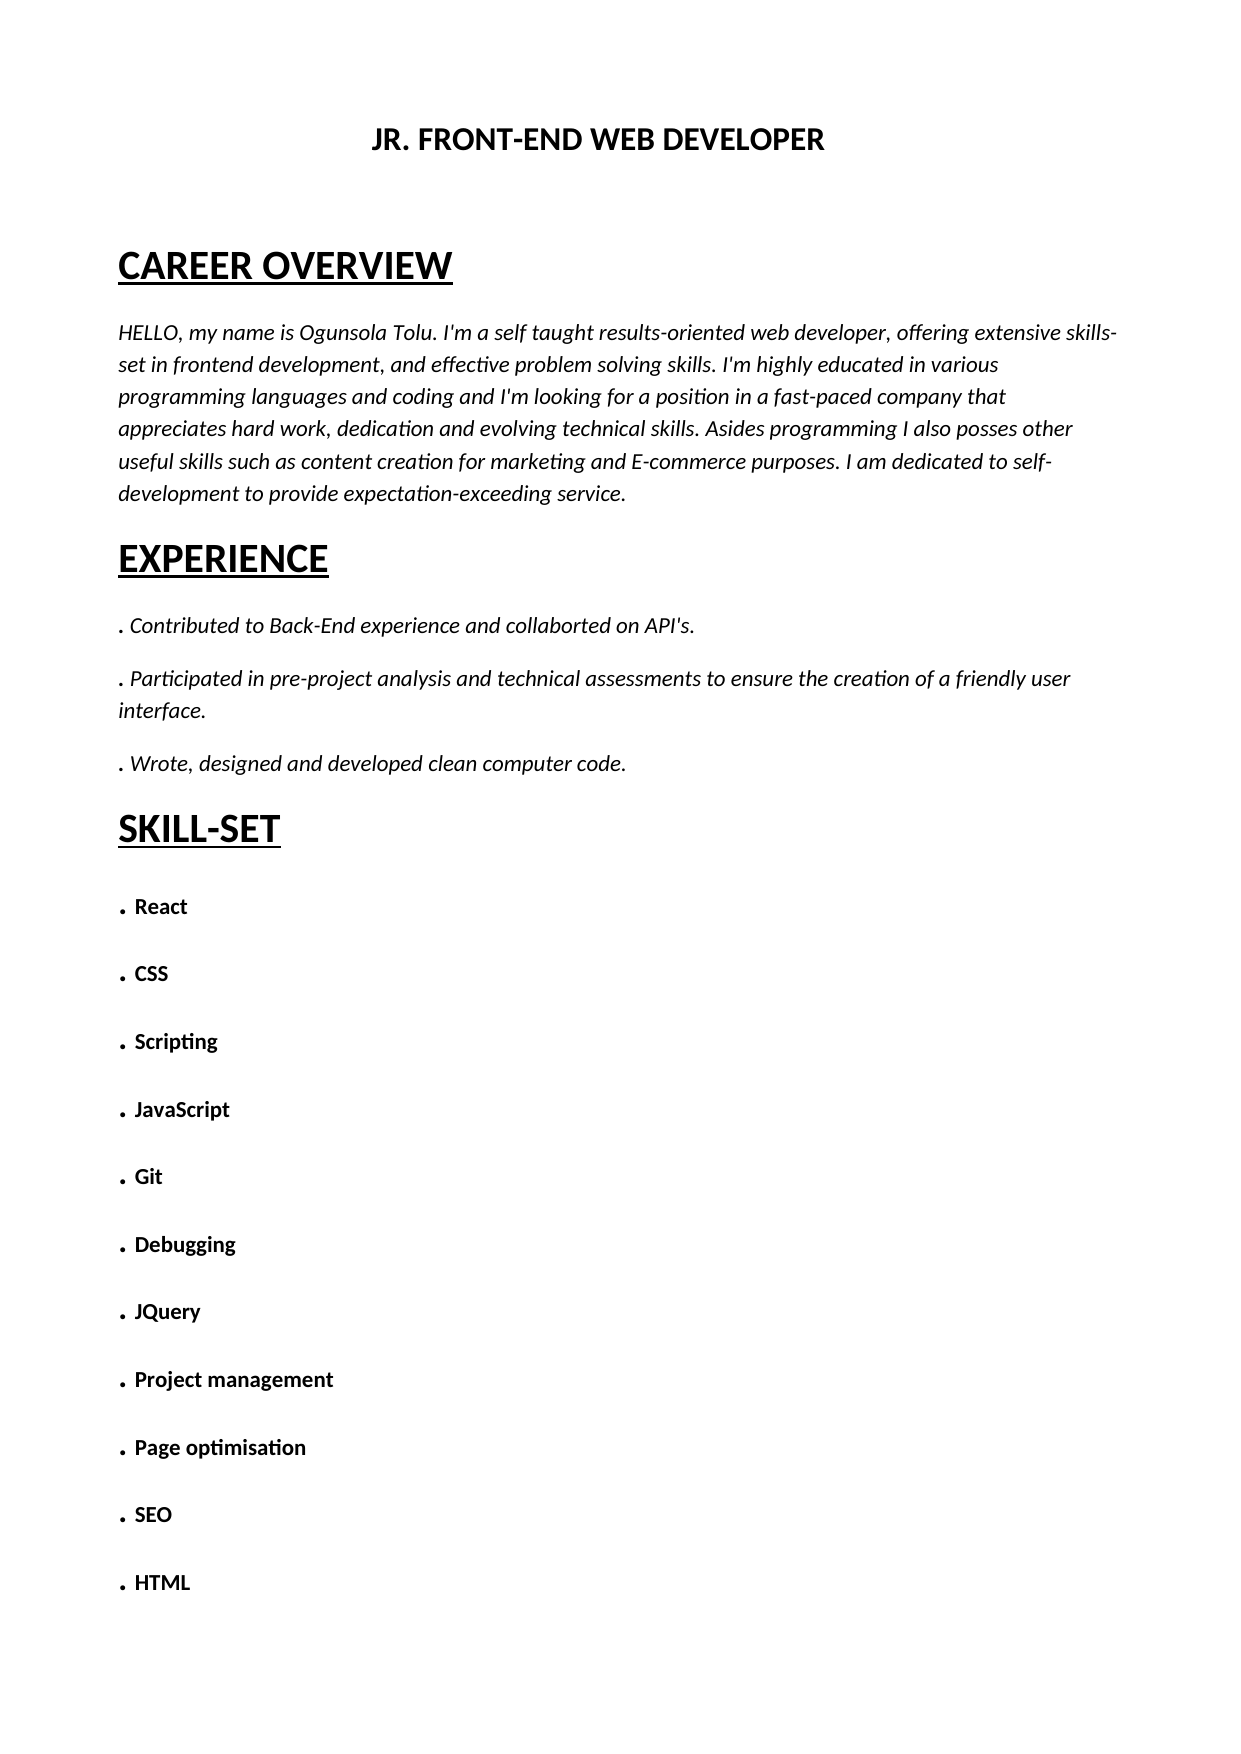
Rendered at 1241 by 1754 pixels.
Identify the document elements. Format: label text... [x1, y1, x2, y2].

text . Git [118, 1152, 1122, 1193]
text . JQuery [118, 1287, 1122, 1328]
text . JavaScript [118, 1084, 1122, 1125]
text . Scripting [118, 1017, 1122, 1058]
text . HTML [118, 1558, 1122, 1598]
text CAREER OVERVIEW [118, 239, 1122, 289]
text HELLO, my name is Ogunsola Tolu. I'm a self taught results-oriented web developer, offering extensive skills-set in frontend development, and effective problem solving skills. I'm highly educated in various programming languages and coding and I'm looking for a position in a fast-paced company that appreciates hard work, dedication and evolving technical skills. Asides programming I also posses other useful skills such as content creation for marketing and E-commerce purposes. I am dedicated to self-development to provide expectation-exceeding service. [118, 318, 1122, 507]
text JR. FRONT-END WEB DEVELOPER [118, 118, 1122, 159]
text . Participated in pre-project analysis and technical assessments to ensure the creation of a friendly user interface. [118, 664, 1122, 724]
text . CSS [118, 949, 1122, 990]
text . Debugging [118, 1220, 1122, 1261]
text EXPERIENCE [118, 532, 1122, 583]
text . Wrote, designed and developed clean computer code. [118, 749, 1122, 777]
text . Contributed to Back-End experience and collaborted on API's. [118, 611, 1122, 639]
text . SEO [118, 1490, 1122, 1531]
text . Project management [118, 1355, 1122, 1396]
text . React [118, 882, 1122, 922]
text SKILL-SET [118, 802, 1122, 853]
text . Page optimisation [118, 1423, 1122, 1463]
